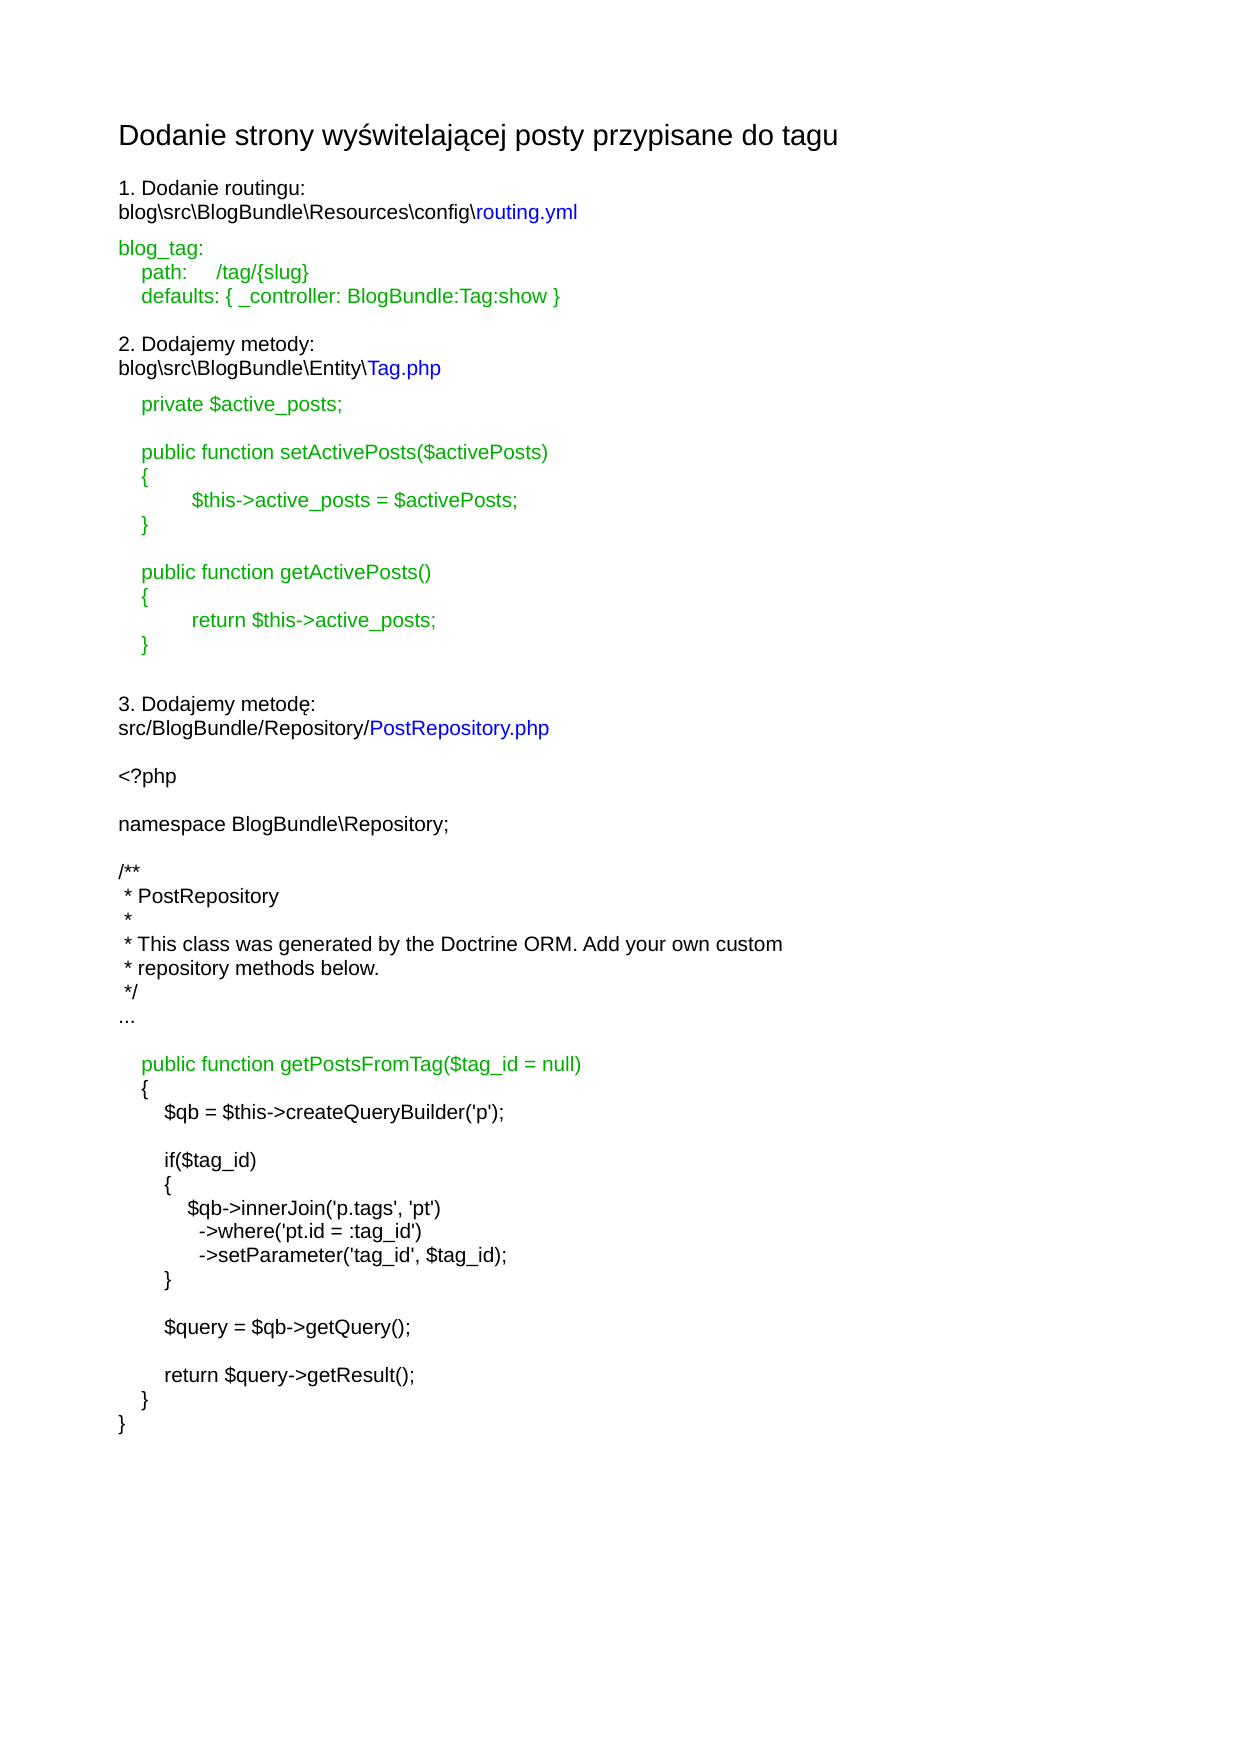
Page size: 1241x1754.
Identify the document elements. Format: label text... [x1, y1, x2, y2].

text * repository methods below. [118, 956, 1122, 980]
text blog\src\BlogBundle\Entity\Tag.php [118, 356, 1122, 380]
text path: /tag/{slug} [118, 260, 1122, 284]
text return $this->active_posts; [118, 608, 1122, 632]
text { [118, 1076, 1122, 1099]
text $this->active_posts = $activePosts; [118, 488, 1122, 512]
text ->where('pt.id = :tag_id') [118, 1219, 1122, 1243]
text ... [118, 1004, 1122, 1028]
text blog_tag: [118, 236, 1122, 260]
text 3. Dodajemy metodę: [118, 692, 1122, 716]
text } [118, 512, 1122, 536]
text Dodanie strony wyświtelającej posty przypisane do tagu [118, 118, 1122, 152]
text * This class was generated by the Doctrine ORM. Add your own custom [118, 932, 1122, 956]
text } [118, 632, 1122, 656]
text 1. Dodanie routingu: [118, 176, 1122, 199]
text if($tag_id) [118, 1147, 1122, 1171]
text * [118, 908, 1122, 932]
text ->setParameter('tag_id', $tag_id); [118, 1243, 1122, 1267]
text public function getPostsFromTag($tag_id = null) [118, 1052, 1122, 1076]
text blog\src\BlogBundle\Resources\config\routing.yml [118, 199, 1122, 223]
text * PostRepository [118, 884, 1122, 908]
text } [118, 1411, 1122, 1435]
text { [118, 584, 1122, 608]
text } [118, 1267, 1122, 1291]
text $qb->innerJoin('p.tags', 'pt') [118, 1195, 1122, 1219]
text { [118, 464, 1122, 488]
text namespace BlogBundle\Repository; [118, 812, 1122, 836]
text public function getActivePosts() [118, 560, 1122, 584]
text public function setActivePosts($activePosts) [118, 440, 1122, 464]
text return $query->getResult(); [118, 1363, 1122, 1387]
text $qb = $this->createQueryBuilder('p'); [118, 1099, 1122, 1123]
text $query = $qb->getQuery(); [118, 1315, 1122, 1339]
text { [118, 1171, 1122, 1195]
text defaults: { _controller: BlogBundle:Tag:show } [118, 284, 1122, 308]
text <?php [118, 764, 1122, 788]
text } [118, 1387, 1122, 1411]
text 2. Dodajemy metody: [118, 332, 1122, 356]
text src/BlogBundle/Repository/PostRepository.php [118, 716, 1122, 740]
text */ [118, 980, 1122, 1004]
text private $active_posts; [118, 392, 1122, 416]
text /** [118, 860, 1122, 884]
